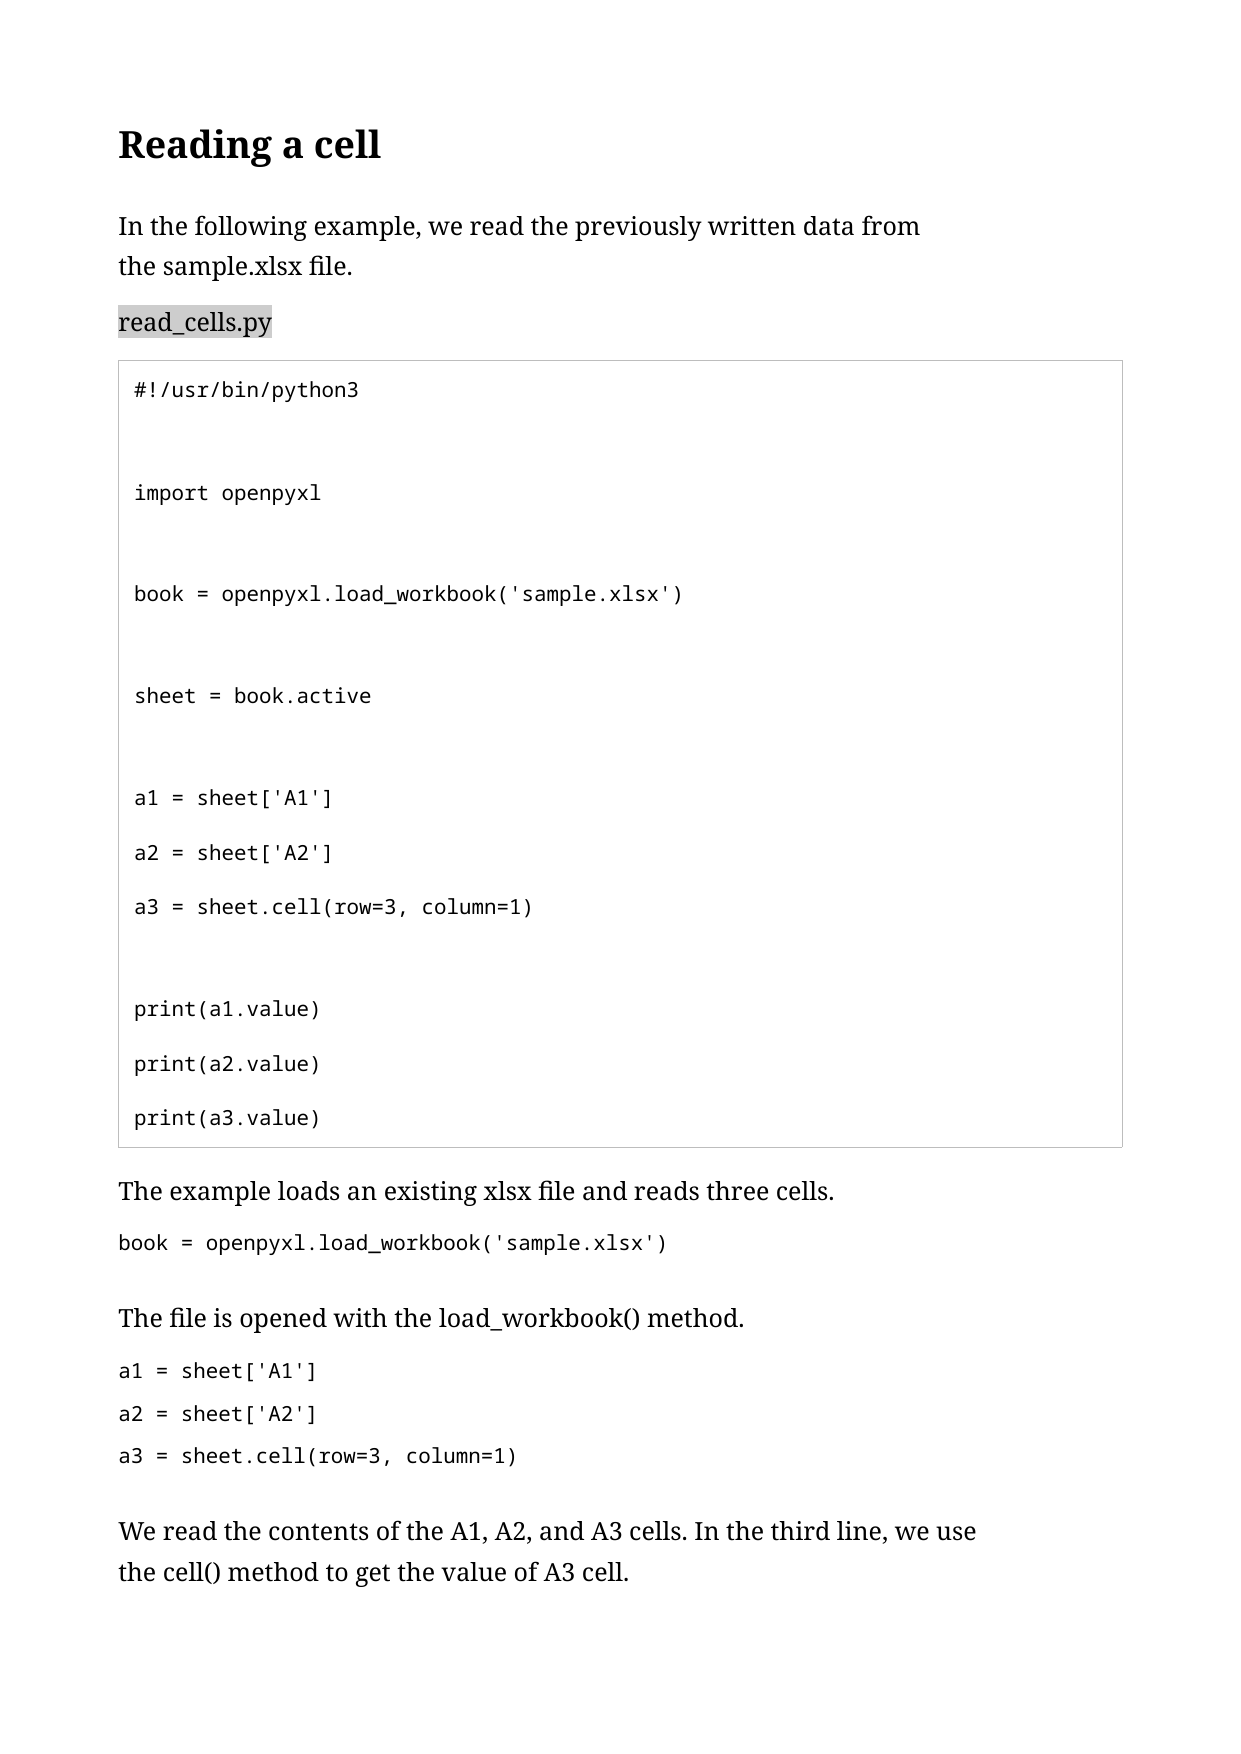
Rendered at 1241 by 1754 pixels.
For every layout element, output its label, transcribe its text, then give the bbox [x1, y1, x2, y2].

text a1 = sheet['A1'] [118, 1356, 1122, 1384]
text a1 = sheet['A1'] [119, 768, 1122, 812]
text print(a2.value) [119, 1033, 1122, 1077]
subtitle Reading a cell [118, 118, 1122, 169]
text a3 = sheet.cell(row=3, column=1) [119, 877, 1122, 921]
text a3 = sheet.cell(row=3, column=1) [118, 1441, 1122, 1470]
text a2 = sheet['A2'] [119, 822, 1122, 866]
text import openpyxl [119, 462, 1122, 506]
text #!/usr/bin/python3 [119, 361, 1122, 404]
text book = openpyxl.load_workbook('sample.xlsx') [118, 1228, 1122, 1257]
text print(a1.value) [119, 978, 1122, 1023]
text print(a3.value) [119, 1087, 1122, 1147]
text In the following example, we read the previously written data from the sample.xlsx file. [118, 208, 1122, 283]
text The file is opened with the load_workbook() method. [118, 1301, 1122, 1335]
text book = openpyxl.load_workbook('sample.xlsx') [119, 564, 1122, 608]
text read_cells.py [118, 304, 1122, 338]
text sheet = book.active [119, 666, 1122, 710]
text a2 = sheet['A2'] [118, 1399, 1122, 1427]
text We read the contents of the A1, A2, and A3 cells. In the third line, we use the cell() method to get the value of A3 cell. [118, 1513, 1122, 1588]
text The example loads an existing xlsx file and reads three cells. [118, 1173, 1122, 1207]
